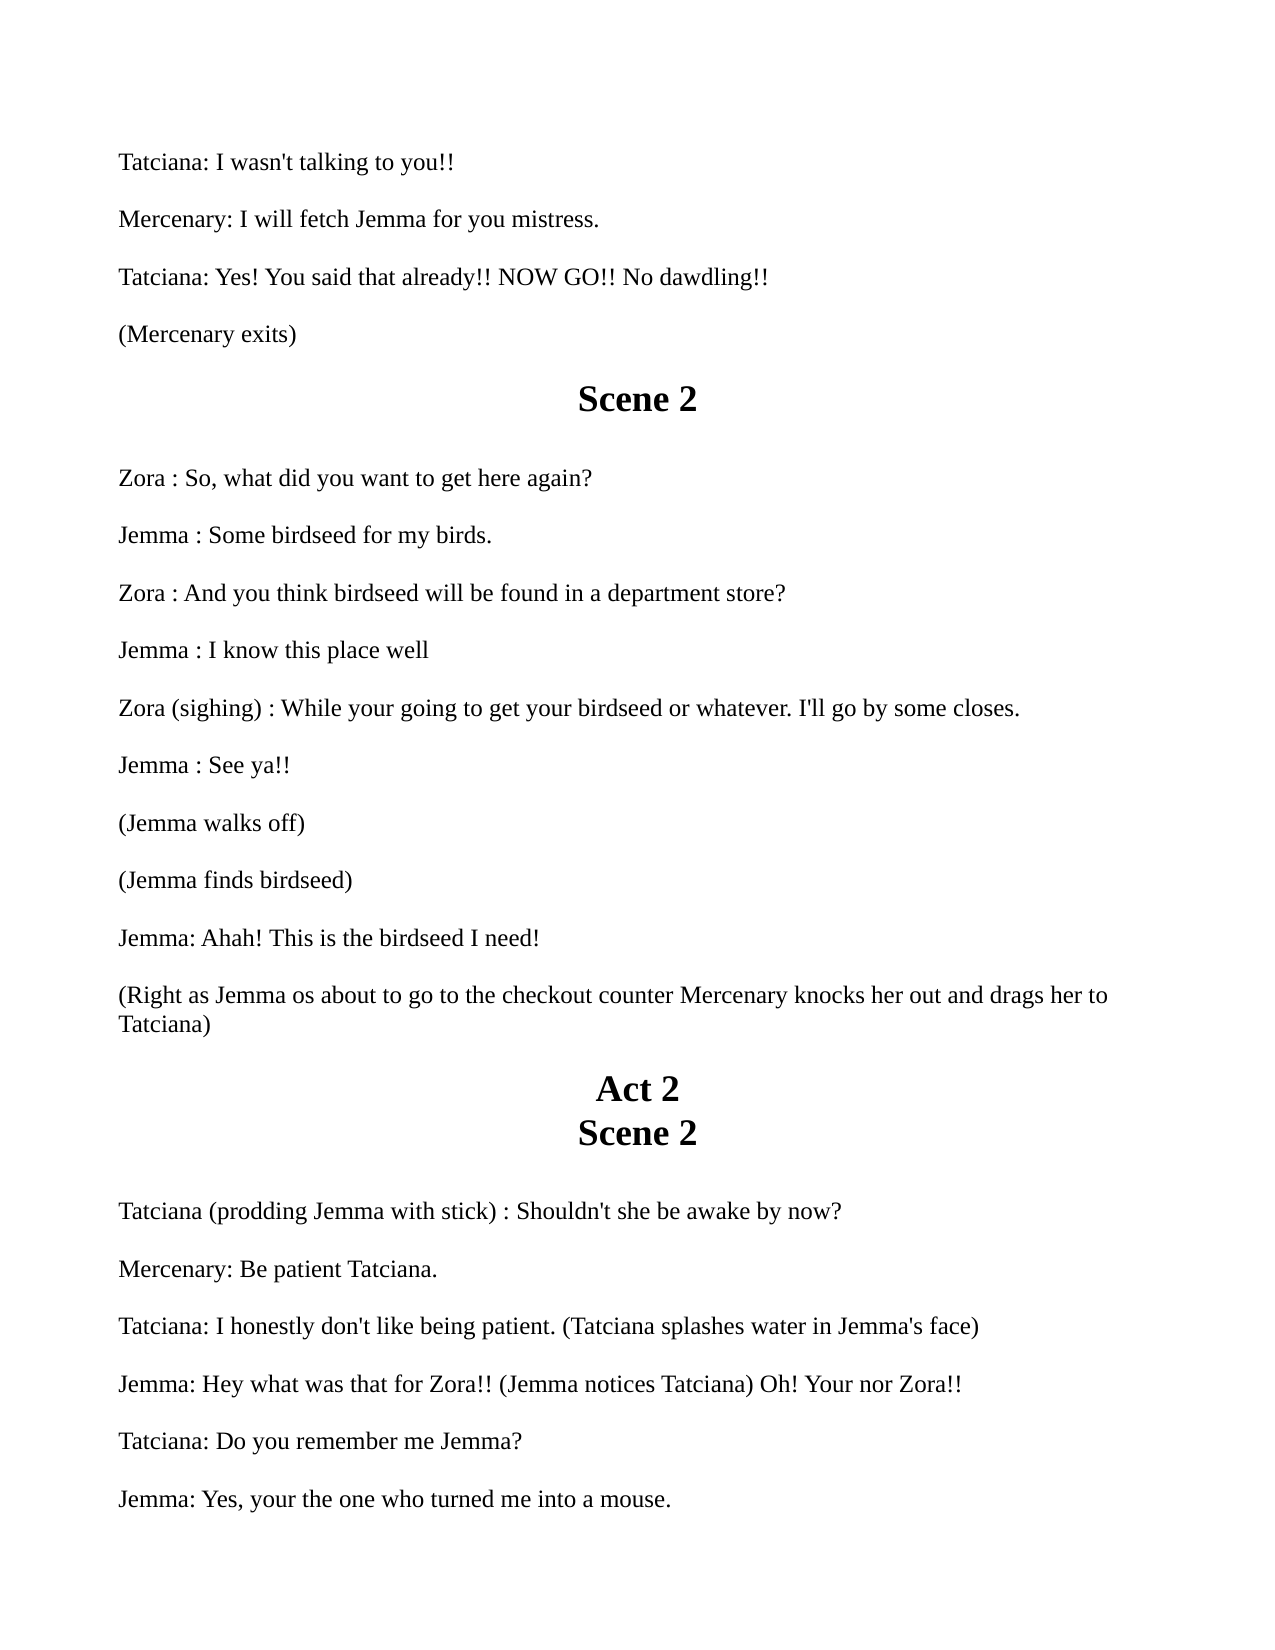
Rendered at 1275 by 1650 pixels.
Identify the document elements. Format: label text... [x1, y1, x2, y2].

text Jemma : See ya!! [118, 751, 1157, 779]
text Zora : And you think birdseed will be found in a department store? [118, 578, 1157, 607]
text (Mercenary exits) [118, 319, 1157, 348]
text Jemma : I know this place well [118, 636, 1157, 664]
text Act 2 [118, 1067, 1157, 1110]
text Mercenary: Be patient Tatciana. [118, 1254, 1157, 1282]
text Zora (sighing) : While your going to get your birdseed or whatever. I'll go by some closes. [118, 693, 1157, 722]
text Scene 2 [118, 377, 1157, 420]
text (Jemma walks off) [118, 808, 1157, 837]
text (Jemma finds birdseed) [118, 866, 1157, 894]
text Tatciana: Yes! You said that already!! NOW GO!! No dawdling!! [118, 262, 1157, 291]
text Scene 2 [118, 1110, 1157, 1153]
text Tatciana (prodding Jemma with stick) : Shouldn't she be awake by now? [118, 1196, 1157, 1225]
text Mercenary: I will fetch Jemma for you mistress. [118, 204, 1157, 233]
text Jemma: Ahah! This is the birdseed I need! [118, 923, 1157, 952]
text Jemma: Hey what was that for Zora!! (Jemma notices Tatciana) Oh! Your nor Zora!! [118, 1369, 1157, 1397]
text (Right as Jemma os about to go to the checkout counter Mercenary knocks her out and drags her to Tatciana) [118, 981, 1157, 1038]
text Tatciana: Do you remember me Jemma? [118, 1426, 1157, 1455]
text Jemma: Yes, your the one who turned me into a mouse. [118, 1484, 1157, 1512]
text Jemma : Some birdseed for my birds. [118, 521, 1157, 549]
text Tatciana: I honestly don't like being patient. (Tatciana splashes water in Jemma's face) [118, 1311, 1157, 1340]
text Tatciana: I wasn't talking to you!! [118, 147, 1157, 176]
text Zora : So, what did you want to get here again? [118, 463, 1157, 492]
